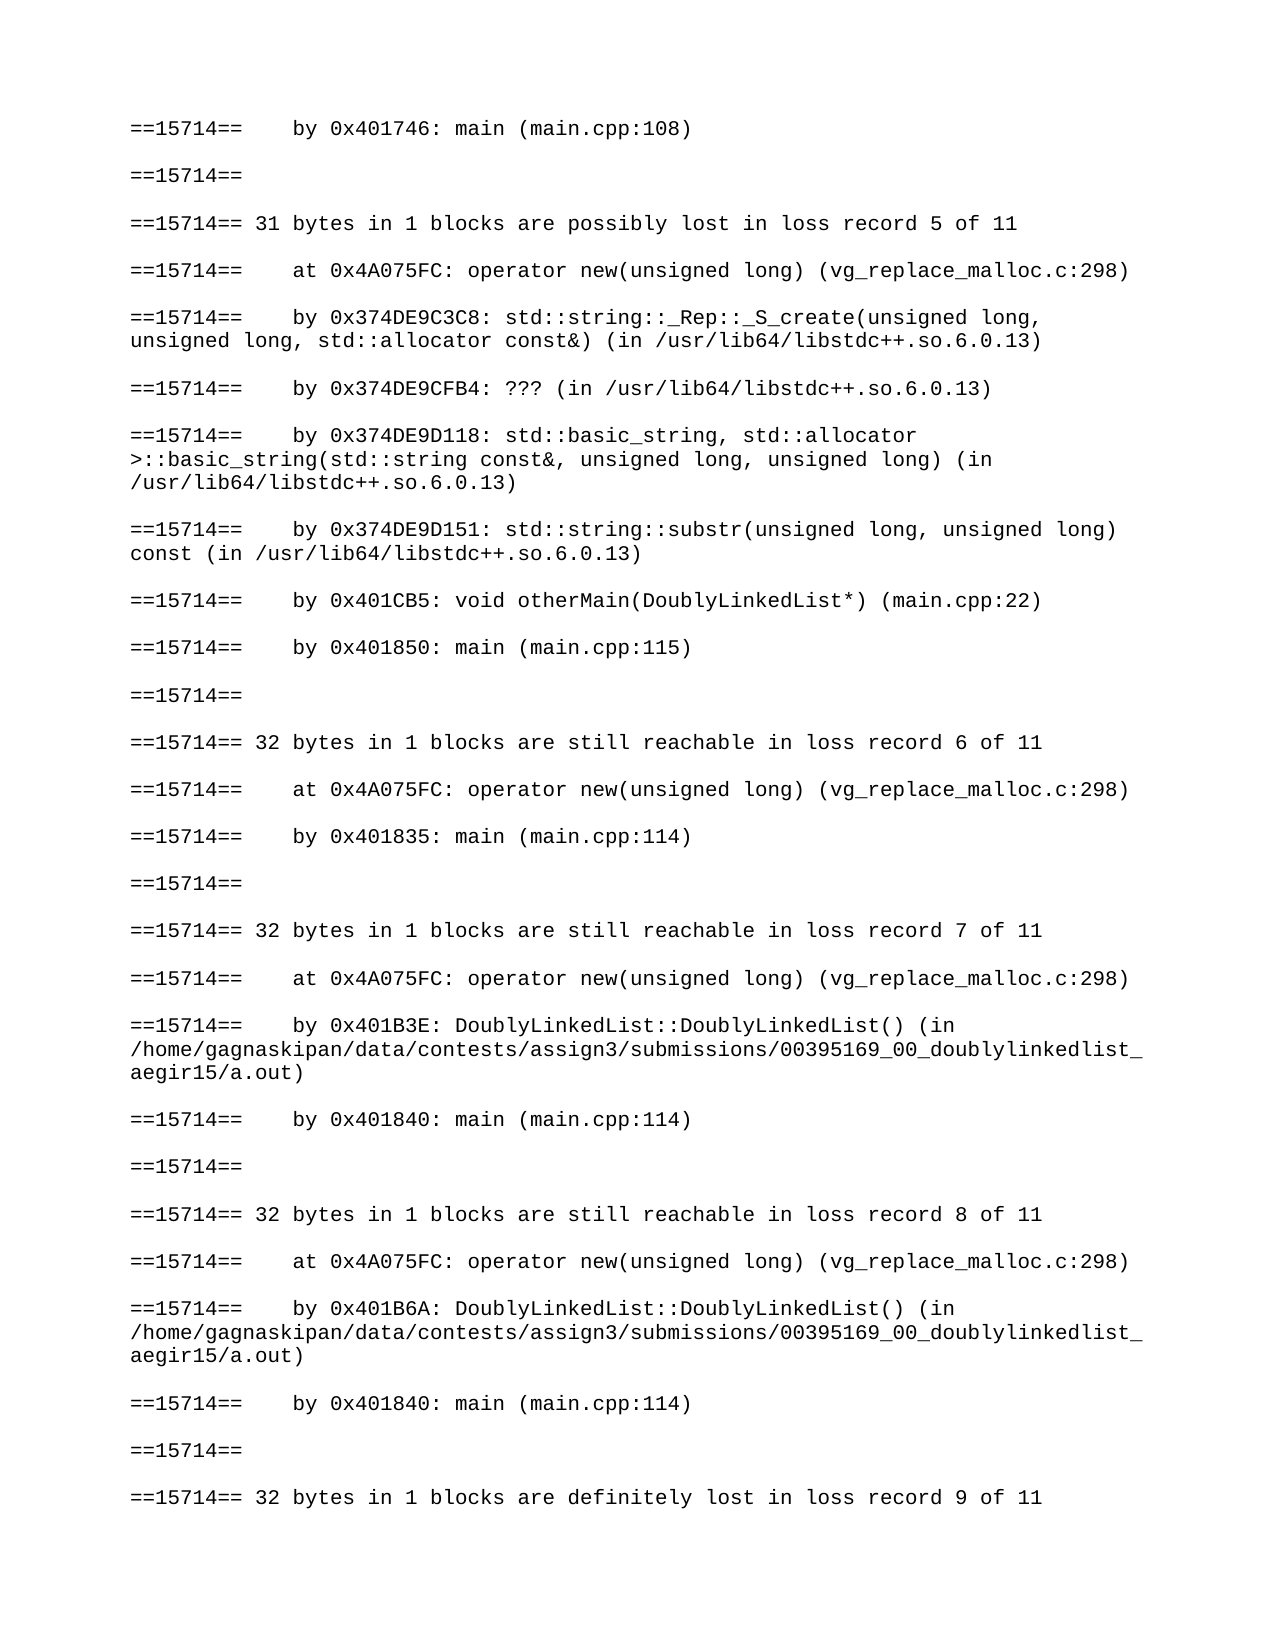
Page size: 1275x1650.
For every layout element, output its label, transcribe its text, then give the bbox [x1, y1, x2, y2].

text ==15714== by 0x401B6A: DoublyLinkedList::DoublyLinkedList() (in /home/gagnaskipan/data/contests/assign3/submissions/00395169_00_doublylinkedlist_aegir15/a.out) [130, 1298, 1145, 1369]
text ==15714== [130, 1440, 1145, 1463]
text ==15714== at 0x4A075FC: operator new(unsigned long) (vg_replace_malloc.c:298) [130, 779, 1145, 803]
text ==15714== by 0x374DE9D151: std::string::substr(unsigned long, unsigned long) const (in /usr/lib64/libstdc++.so.6.0.13) [130, 519, 1145, 567]
text ==15714== by 0x374DE9D118: std::basic_string, std::allocator >::basic_string(std::string const&, unsigned long, unsigned long) (in /usr/lib64/libstdc++.so.6.0.13) [130, 425, 1145, 496]
text ==15714== 32 bytes in 1 blocks are still reachable in loss record 8 of 11 [130, 1204, 1145, 1227]
text ==15714== [130, 1157, 1145, 1180]
text ==15714== 32 bytes in 1 blocks are still reachable in loss record 7 of 11 [130, 921, 1145, 944]
text ==15714== [130, 165, 1145, 189]
text ==15714== by 0x401B3E: DoublyLinkedList::DoublyLinkedList() (in /home/gagnaskipan/data/contests/assign3/submissions/00395169_00_doublylinkedlist_aegir15/a.out) [130, 1015, 1145, 1086]
text ==15714== at 0x4A075FC: operator new(unsigned long) (vg_replace_malloc.c:298) [130, 968, 1145, 991]
text ==15714== at 0x4A075FC: operator new(unsigned long) (vg_replace_malloc.c:298) [130, 1251, 1145, 1274]
text ==15714== by 0x401840: main (main.cpp:114) [130, 1109, 1145, 1133]
text ==15714== by 0x401835: main (main.cpp:114) [130, 826, 1145, 850]
text ==15714== by 0x374DE9C3C8: std::string::_Rep::_S_create(unsigned long, unsigned long, std::allocator const&) (in /usr/lib64/libstdc++.so.6.0.13) [130, 307, 1145, 354]
text ==15714== by 0x401746: main (main.cpp:108) [130, 118, 1145, 142]
text ==15714== 32 bytes in 1 blocks are definitely lost in loss record 9 of 11 [130, 1487, 1145, 1511]
text ==15714== at 0x4A075FC: operator new(unsigned long) (vg_replace_malloc.c:298) [130, 260, 1145, 283]
text ==15714== by 0x401CB5: void otherMain(DoublyLinkedList*) (main.cpp:22) [130, 590, 1145, 614]
text ==15714== by 0x401840: main (main.cpp:114) [130, 1393, 1145, 1416]
text ==15714== [130, 873, 1145, 897]
text ==15714== by 0x401850: main (main.cpp:115) [130, 637, 1145, 661]
text ==15714== 31 bytes in 1 blocks are possibly lost in loss record 5 of 11 [130, 212, 1145, 236]
text ==15714== 32 bytes in 1 blocks are still reachable in loss record 6 of 11 [130, 732, 1145, 755]
text ==15714== [130, 684, 1145, 708]
text ==15714== by 0x374DE9CFB4: ??? (in /usr/lib64/libstdc++.so.6.0.13) [130, 378, 1145, 401]
